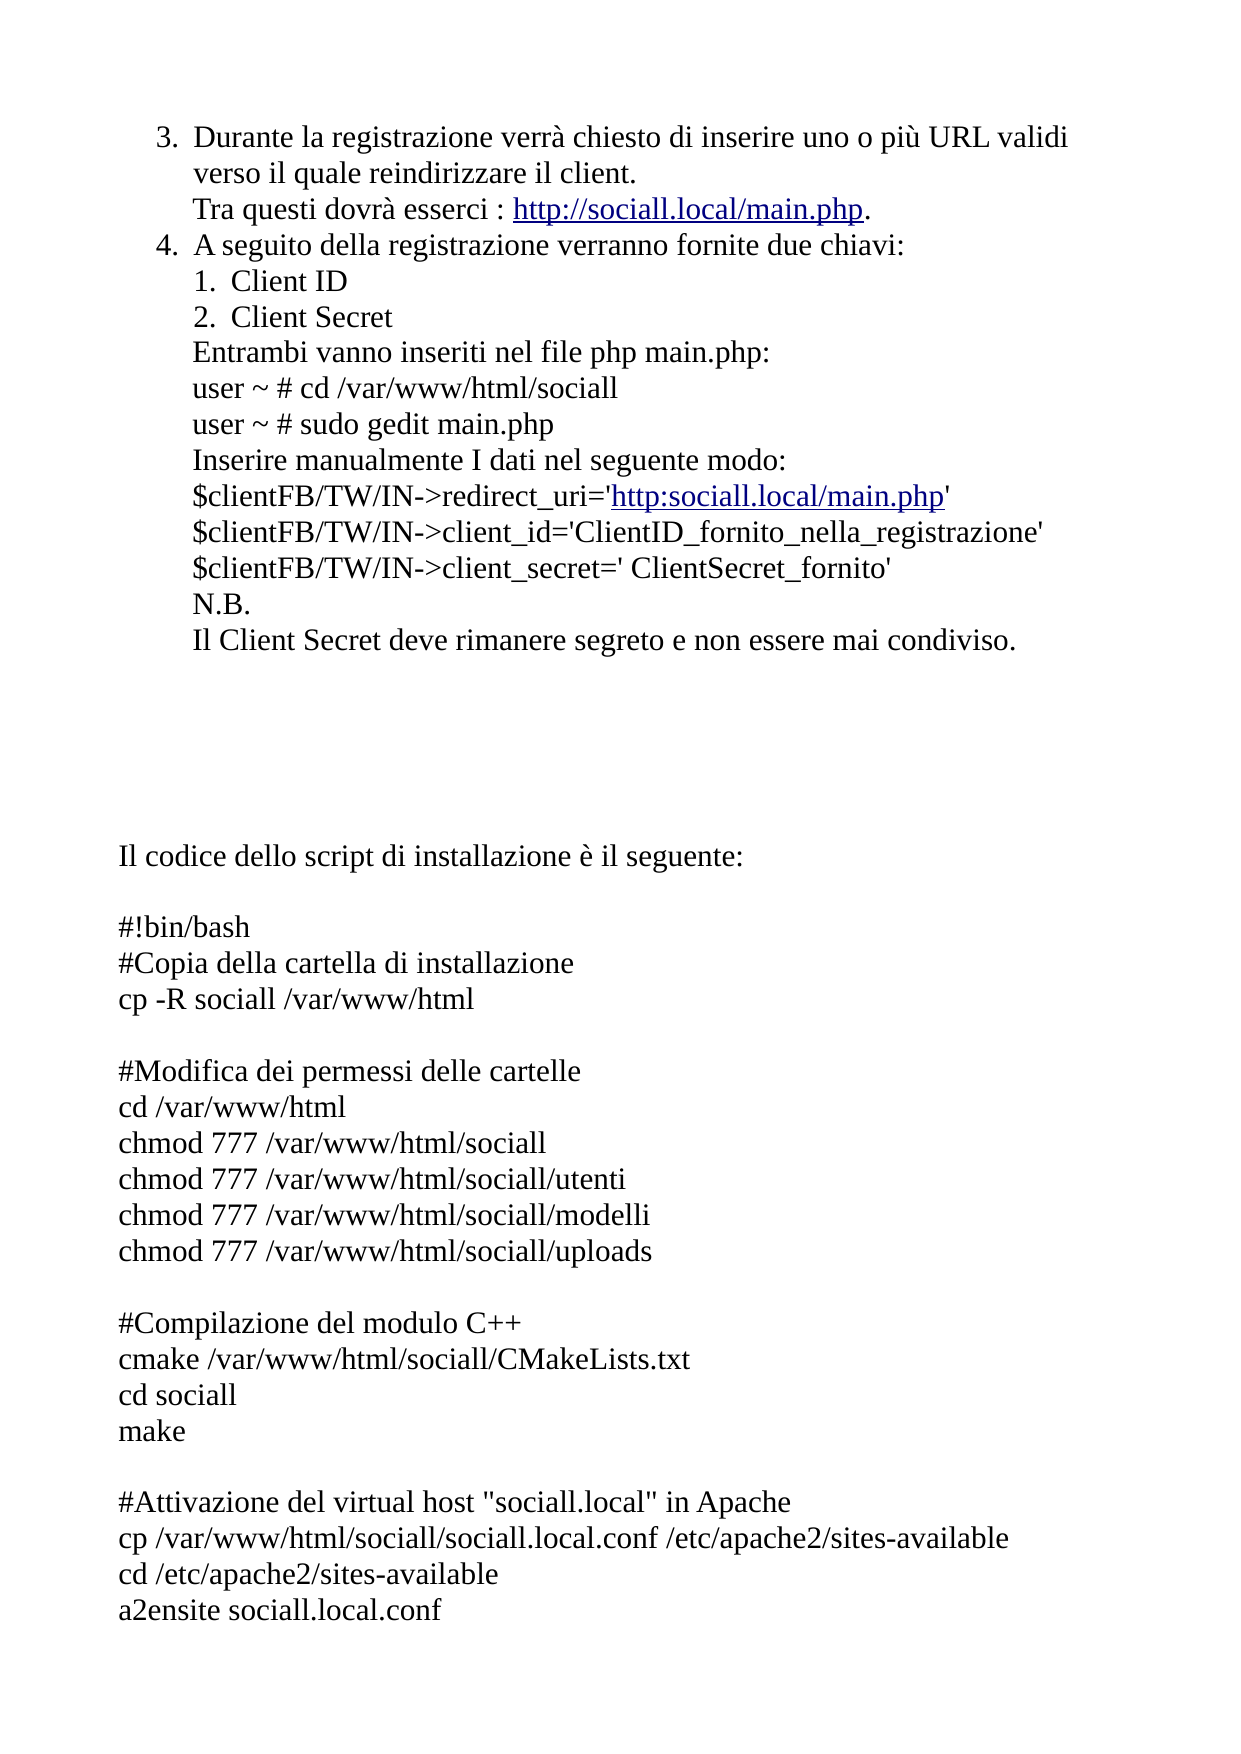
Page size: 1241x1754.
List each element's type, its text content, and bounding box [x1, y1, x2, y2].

text user ~ # cd /var/www/html/sociall [118, 370, 1122, 406]
text #Attivazione del virtual host "sociall.local" in Apache [118, 1484, 1122, 1520]
text chmod 777 /var/www/html/sociall [118, 1124, 1122, 1160]
text a2ensite sociall.local.conf [118, 1592, 1122, 1627]
text cd /etc/apache2/sites-available [118, 1556, 1122, 1592]
text Entrambi vanno inseriti nel file php main.php: [118, 334, 1122, 370]
list Client ID [193, 262, 1122, 298]
text user ~ # sudo gedit main.php [118, 406, 1122, 442]
text #Compilazione del modulo C++ [118, 1304, 1122, 1340]
text cd sociall [118, 1376, 1122, 1412]
text Tra questi dovrà esserci : http://sociall.local/main.php. [118, 190, 1122, 226]
text chmod 777 /var/www/html/sociall/uploads [118, 1232, 1122, 1268]
text chmod 777 /var/www/html/sociall/modelli [118, 1196, 1122, 1232]
text $clientFB/TW/IN->client_id='ClientID_fornito_nella_registrazione' [118, 513, 1122, 549]
text cmake /var/www/html/sociall/CMakeLists.txt [118, 1340, 1122, 1376]
text $clientFB/TW/IN->client_secret=' ClientSecret_fornito' N.B. Il Client Secret deve rimanere segreto e non essere mai condiviso. [118, 549, 1122, 657]
text make [118, 1412, 1122, 1448]
list Client Secret [193, 298, 1122, 334]
text #Modifica dei permessi delle cartelle [118, 1052, 1122, 1088]
text $clientFB/TW/IN->redirect_uri='http:sociall.local/main.php' [118, 477, 1122, 513]
text chmod 777 /var/www/html/sociall/utenti [118, 1160, 1122, 1196]
text #!bin/bash [118, 909, 1122, 945]
list A seguito della registrazione verranno fornite due chiavi: [156, 226, 1122, 262]
text cd /var/www/html [118, 1088, 1122, 1124]
list Durante la registrazione verrà chiesto di inserire uno o più URL validi verso il quale reindirizzare il client. [156, 118, 1122, 190]
text Il codice dello script di installazione è il seguente: [118, 837, 1122, 873]
text #Copia della cartella di installazione [118, 945, 1122, 981]
text cp /var/www/html/sociall/sociall.local.conf /etc/apache2/sites-available [118, 1520, 1122, 1556]
text cp -R sociall /var/www/html [118, 981, 1122, 1017]
text Inserire manualmente I dati nel seguente modo: [118, 442, 1122, 477]
